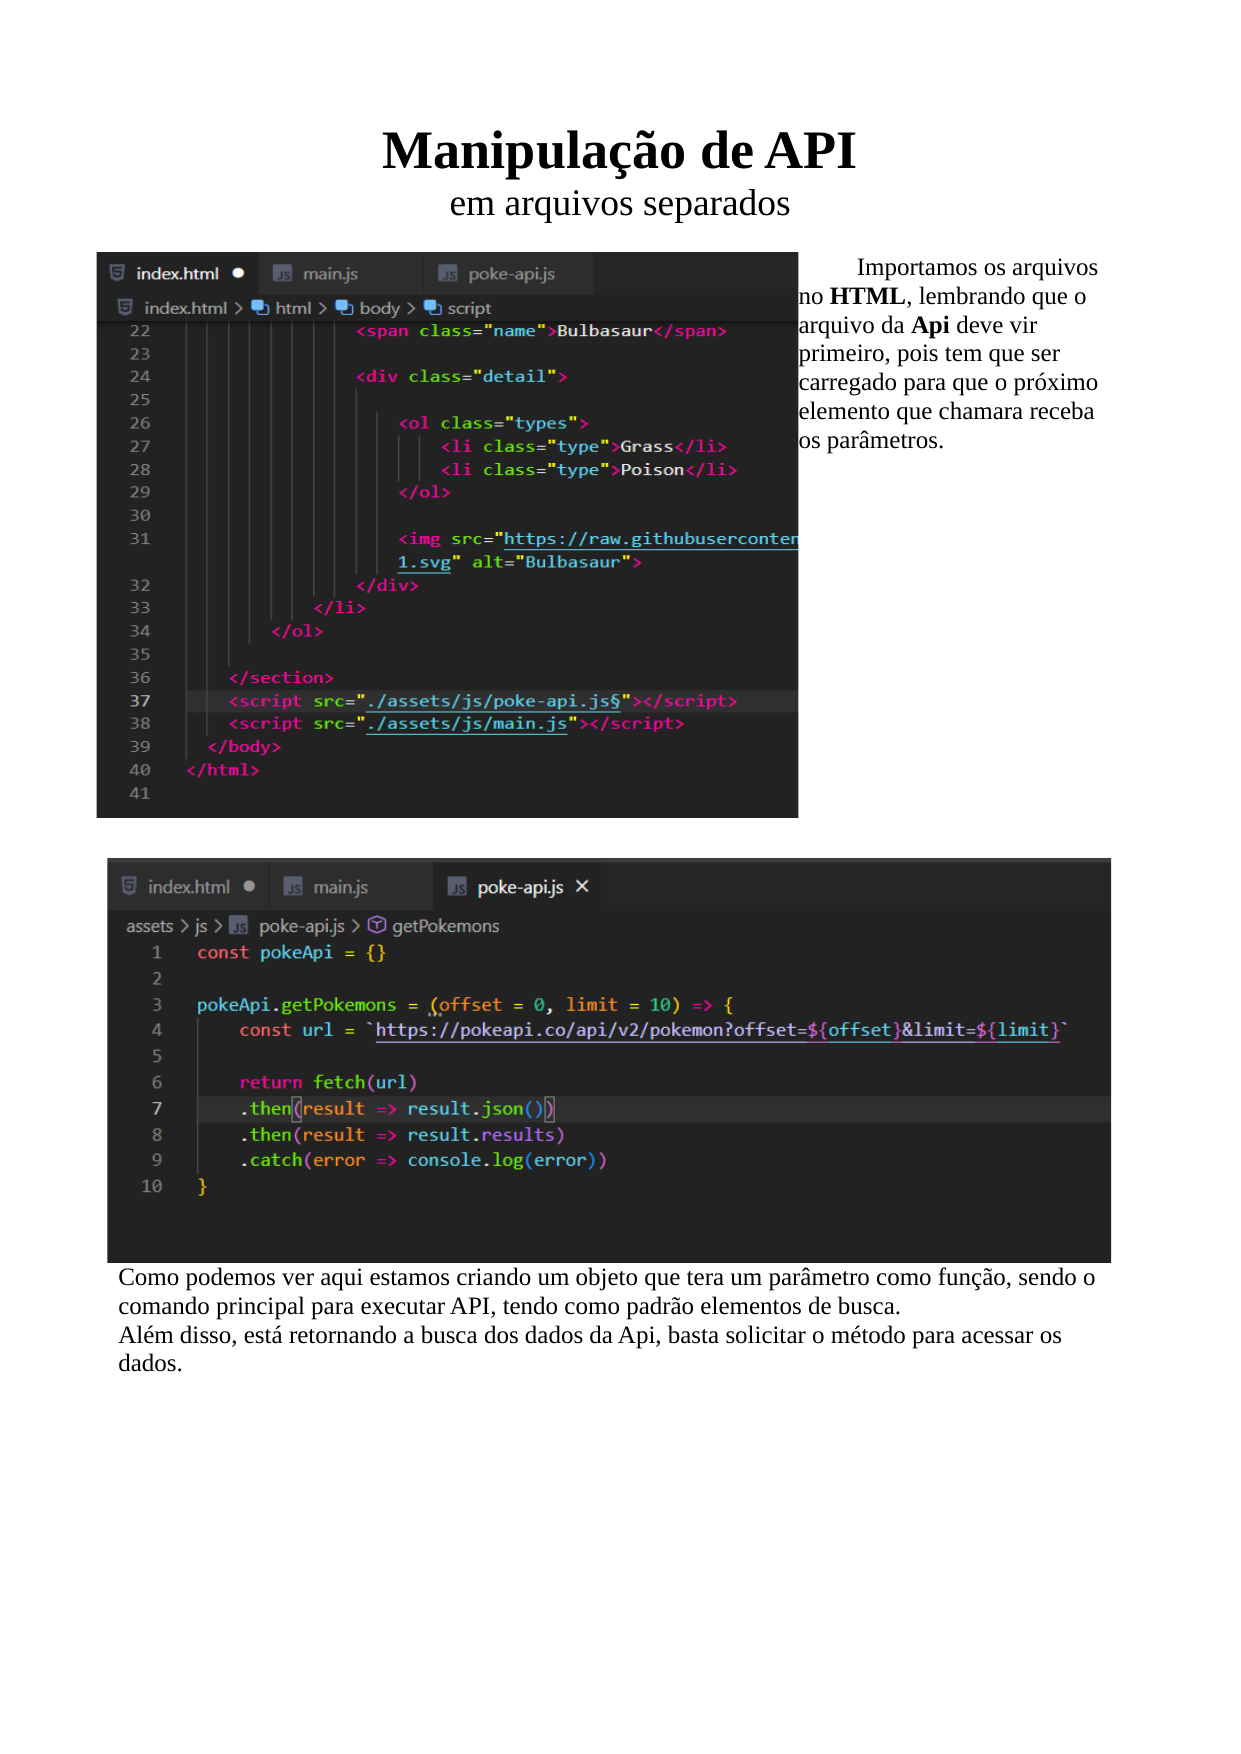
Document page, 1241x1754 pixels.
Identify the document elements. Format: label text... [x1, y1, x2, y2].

text Além disso, está retornando a busca dos dados da Api, basta solicitar o método para acessar os dados. [118, 1320, 1122, 1377]
text Como podemos ver aqui estamos criando um objeto que tera um parâmetro como função, sendo o comando principal para executar API, tendo como padrão elementos de busca. [118, 951, 1122, 1320]
picture [107, 858, 1112, 1263]
text em arquivos separados [118, 180, 1122, 223]
picture [96, 252, 799, 818]
text Manipulação de API [118, 118, 1122, 180]
text Importamos os arquivos no HTML, lembrando que o arquivo da Api deve vir primeiro, pois tem que ser carregado para que o próximo elemento que chamara receba os parâmetros. [799, 252, 1122, 453]
